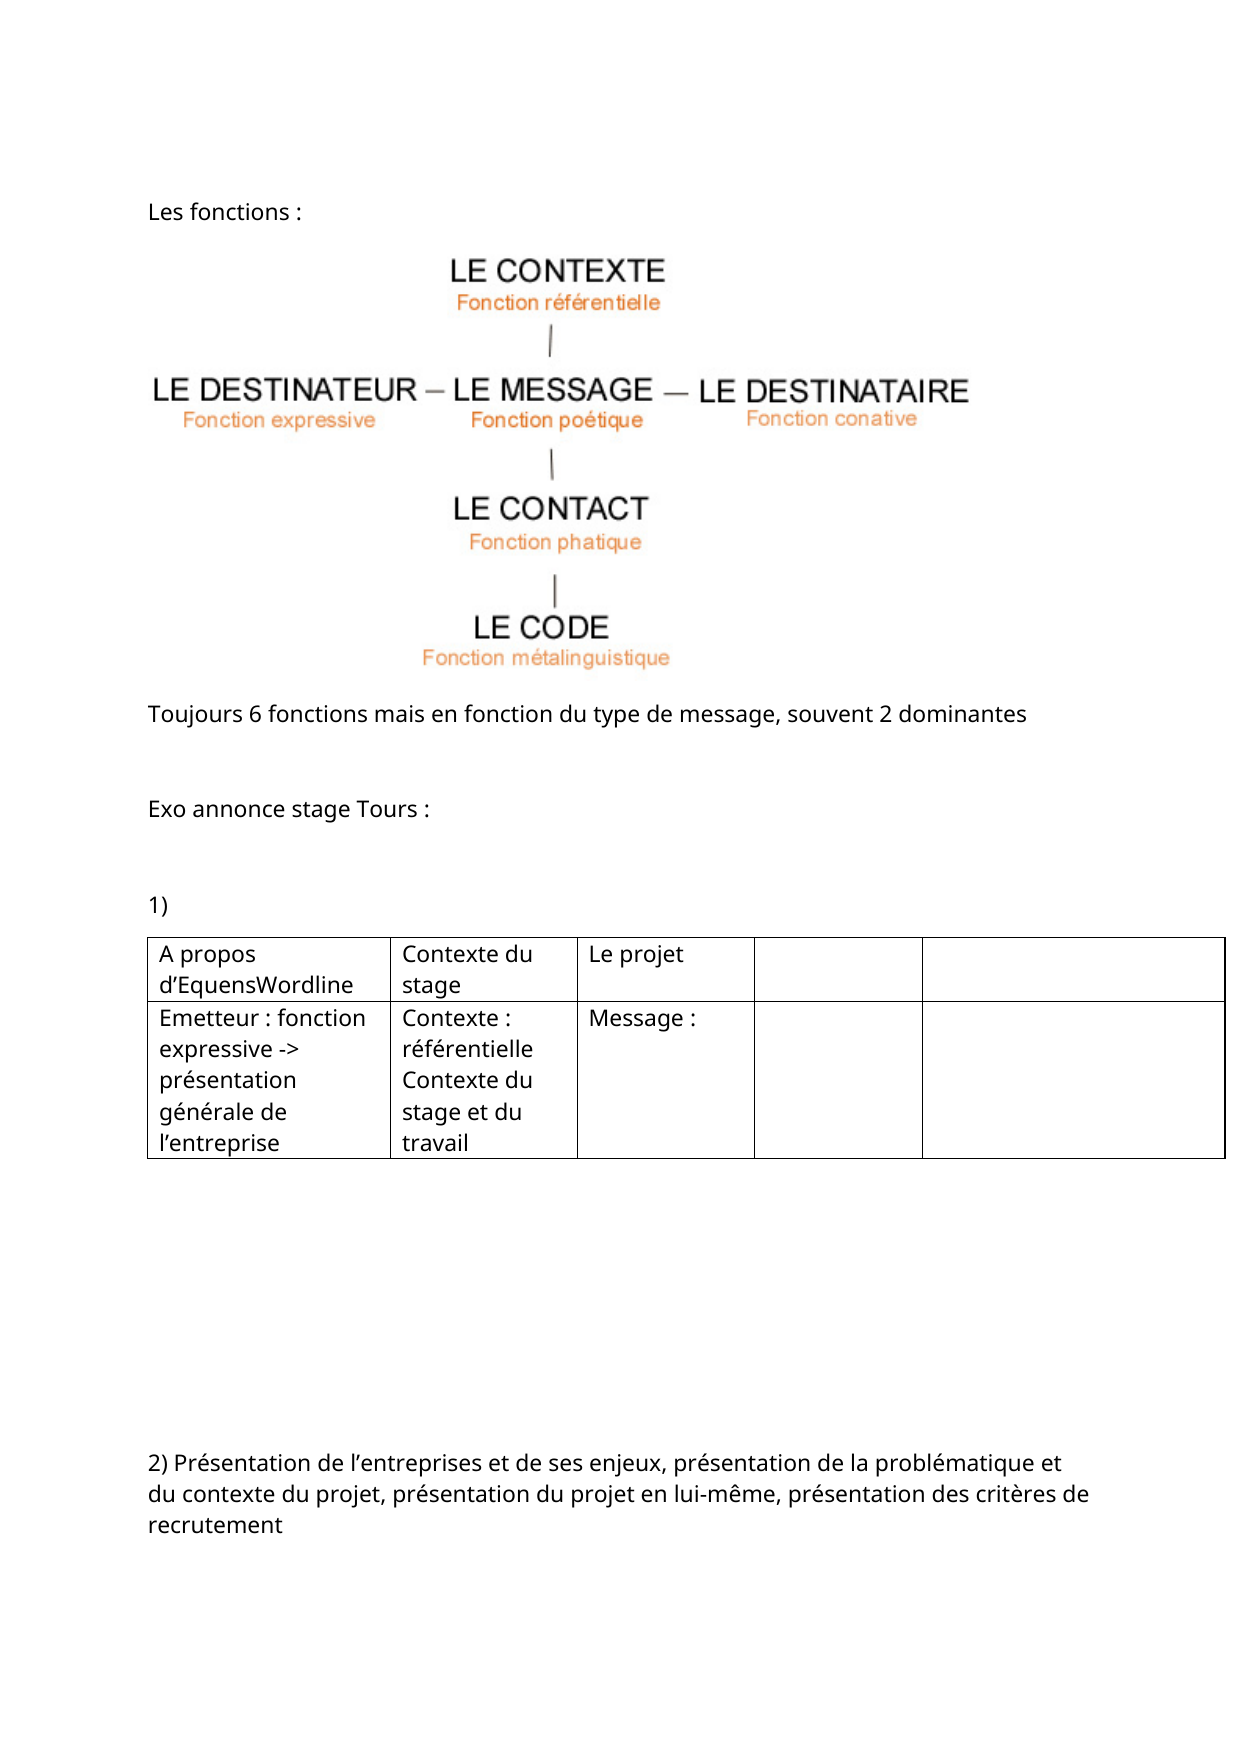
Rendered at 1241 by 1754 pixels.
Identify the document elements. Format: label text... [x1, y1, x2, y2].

table_header [755, 938, 922, 1001]
table_header Le projet [578, 938, 754, 1001]
table_header A propos d’EquensWordline [148, 938, 390, 1001]
table_cell [755, 1002, 922, 1158]
table_cell Emetteur : fonction expressive -> présentation générale de l’entreprise [148, 1002, 390, 1158]
table_cell [923, 1002, 1224, 1158]
table_header [923, 938, 1224, 1001]
text 2) Présentation de l’entreprises et de ses enjeux, présentation de la problématique et du contexte du projet, présentation du projet en lui-même, présentation des critères de recrutement [148, 1447, 1093, 1540]
text 1) [148, 889, 1093, 921]
text Les fonctions : [148, 196, 1093, 227]
picture [147, 243, 972, 681]
text Exo annonce stage Tours : [148, 793, 1093, 825]
table_cell Message : [578, 1002, 754, 1158]
table_header Contexte du stage [391, 938, 577, 1001]
text Toujours 6 fonctions mais en fonction du type de message, souvent 2 dominantes [148, 698, 1093, 729]
table_cell Contexte : référentielle Contexte du stage et du travail [391, 1002, 577, 1158]
